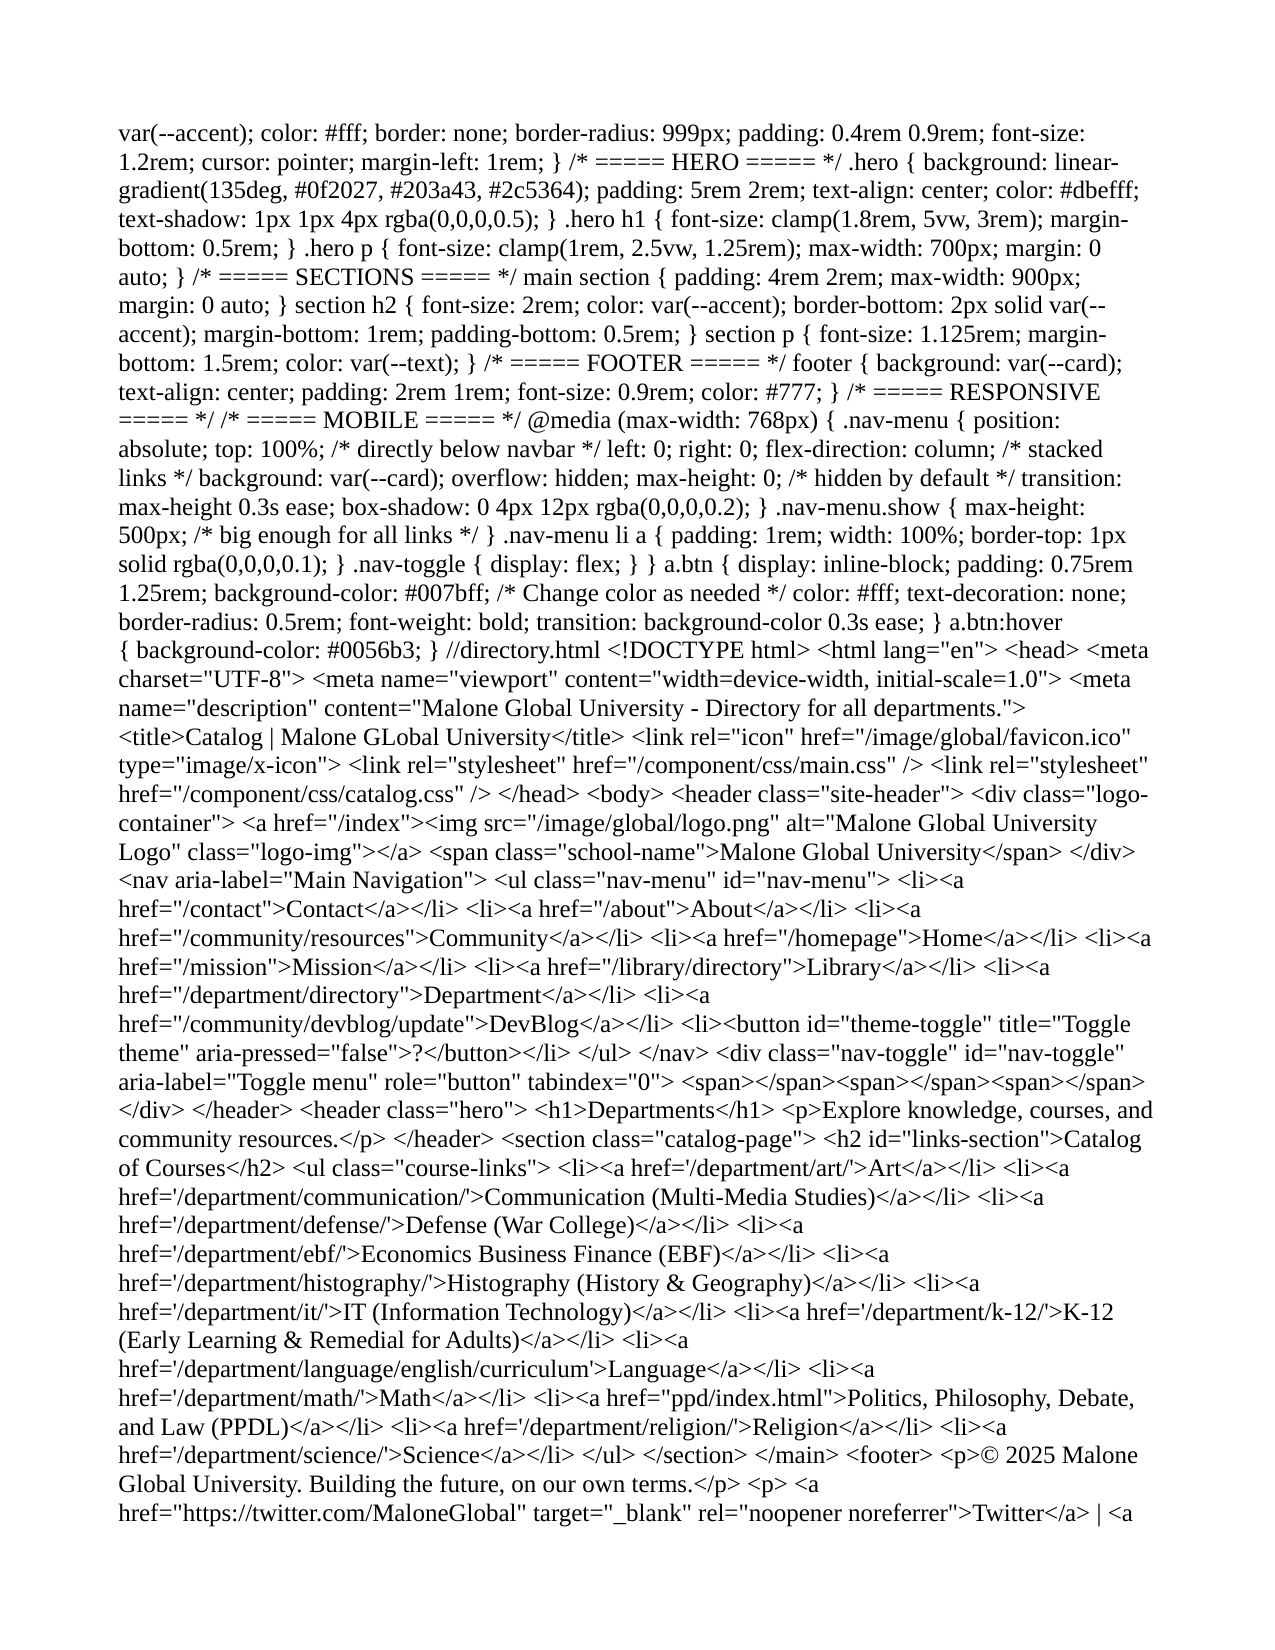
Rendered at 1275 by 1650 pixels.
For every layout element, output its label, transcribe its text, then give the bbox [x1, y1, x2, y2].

text var(--accent); color: #fff; border: none; border-radius: 999px; padding: 0.4rem 0.9rem; font-size: 1.2rem; cursor: pointer; margin-left: 1rem; } /* ===== HERO ===== */ .hero { background: linear-gradient(135deg, #0f2027, #203a43, #2c5364); padding: 5rem 2rem; text-align: center; color: #dbefff; text-shadow: 1px 1px 4px rgba(0,0,0,0.5); } .hero h1 { font-size: clamp(1.8rem, 5vw, 3rem); margin-bottom: 0.5rem; } .hero p { font-size: clamp(1rem, 2.5vw, 1.25rem); max-width: 700px; margin: 0 auto; } /* ===== SECTIONS ===== */ main section { padding: 4rem 2rem; max-width: 900px; margin: 0 auto; } section h2 { font-size: 2rem; color: var(--accent); border-bottom: 2px solid var(--accent); margin-bottom: 1rem; padding-bottom: 0.5rem; } section p { font-size: 1.125rem; margin-bottom: 1.5rem; color: var(--text); } /* ===== FOOTER ===== */ footer { background: var(--card); text-align: center; padding: 2rem 1rem; font-size: 0.9rem; color: #777; } /* ===== RESPONSIVE ===== */ /* ===== MOBILE ===== */ @media (max-width: 768px) { .nav-menu { position: absolute; top: 100%; /* directly below navbar */ left: 0; right: 0; flex-direction: column; /* stacked links */ background: var(--card); overflow: hidden; max-height: 0; /* hidden by default */ transition: max-height 0.3s ease; box-shadow: 0 4px 12px rgba(0,0,0,0.2); } .nav-menu.show { max-height: 500px; /* big enough for all links */ } .nav-menu li a { padding: 1rem; width: 100%; border-top: 1px solid rgba(0,0,0,0.1); } .nav-toggle { display: flex; } } a.btn { display: inline-block; padding: 0.75rem 1.25rem; background-color: #007bff; /* Change color as needed */ color: #fff; text-decoration: none; border-radius: 0.5rem; font-weight: bold; transition: background-color 0.3s ease; } a.btn:hover { background-color: #0056b3; } //directory.html <!DOCTYPE html> <html lang="en"> <head> <meta charset="UTF-8"> <meta name="viewport" content="width=device-width, initial-scale=1.0"> <meta name="description" content="Malone Global University - Directory for all departments."> <title>Catalog | Malone GLobal University</title> <link rel="icon" href="/image/global/favicon.ico" type="image/x-icon"> <link rel="stylesheet" href="/component/css/main.css" /> <link rel="stylesheet" href="/component/css/catalog.css" /> </head> <body> <header class="site-header"> <div class="logo-container"> <a href="/index"><img src="/image/global/logo.png" alt="Malone Global University Logo" class="logo-img"></a> <span class="school-name">Malone Global University</span> </div> <nav aria-label="Main Navigation"> <ul class="nav-menu" id="nav-menu"> <li><a href="/contact">Contact</a></li> <li><a href="/about">About</a></li> <li><a href="/community/resources">Community</a></li> <li><a href="/homepage">Home</a></li> <li><a href="/mission">Mission</a></li> <li><a href="/library/directory">Library</a></li> <li><a href="/department/directory">Department</a></li> <li><a href="/community/devblog/update">DevBlog</a></li> <li><button id="theme-toggle" title="Toggle theme" aria-pressed="false">?</button></li> </ul> </nav> <div class="nav-toggle" id="nav-toggle" aria-label="Toggle menu" role="button" tabindex="0"> <span></span><span></span><span></span> </div> </header> <header class="hero"> <h1>Departments</h1> <p>Explore knowledge, courses, and community resources.</p> </header> <section class="catalog-page"> <h2 id="links-section">Catalog of Courses</h2> <ul class="course-links"> <li><a href='/department/art/'>Art</a></li> <li><a href='/department/communication/'>Communication (Multi-Media Studies)</a></li> <li><a href='/department/defense/'>Defense (War College)</a></li> <li><a href='/department/ebf/'>Economics Business Finance (EBF)</a></li> <li><a href='/department/histography/'>Histography (History & Geography)</a></li> <li><a href='/department/it/'>IT (Information Technology)</a></li> <li><a href='/department/k-12/'>K-12 (Early Learning & Remedial for Adults)</a></li> <li><a href='/department/language/english/curriculum'>Language</a></li> <li><a href='/department/math/'>Math</a></li> <li><a href="ppd/index.html">Politics, Philosophy, Debate, and Law (PPDL)</a></li> <li><a href='/department/religion/'>Religion</a></li> <li><a href='/department/science/'>Science</a></li> </ul> </section> </main> <footer> <p>© 2025 Malone Global University. Building the future, on our own terms.</p> <p> <a href="https://twitter.com/MaloneGlobal" target="_blank" rel="noopener noreferrer">Twitter</a> | <a [118, 118, 1157, 1527]
